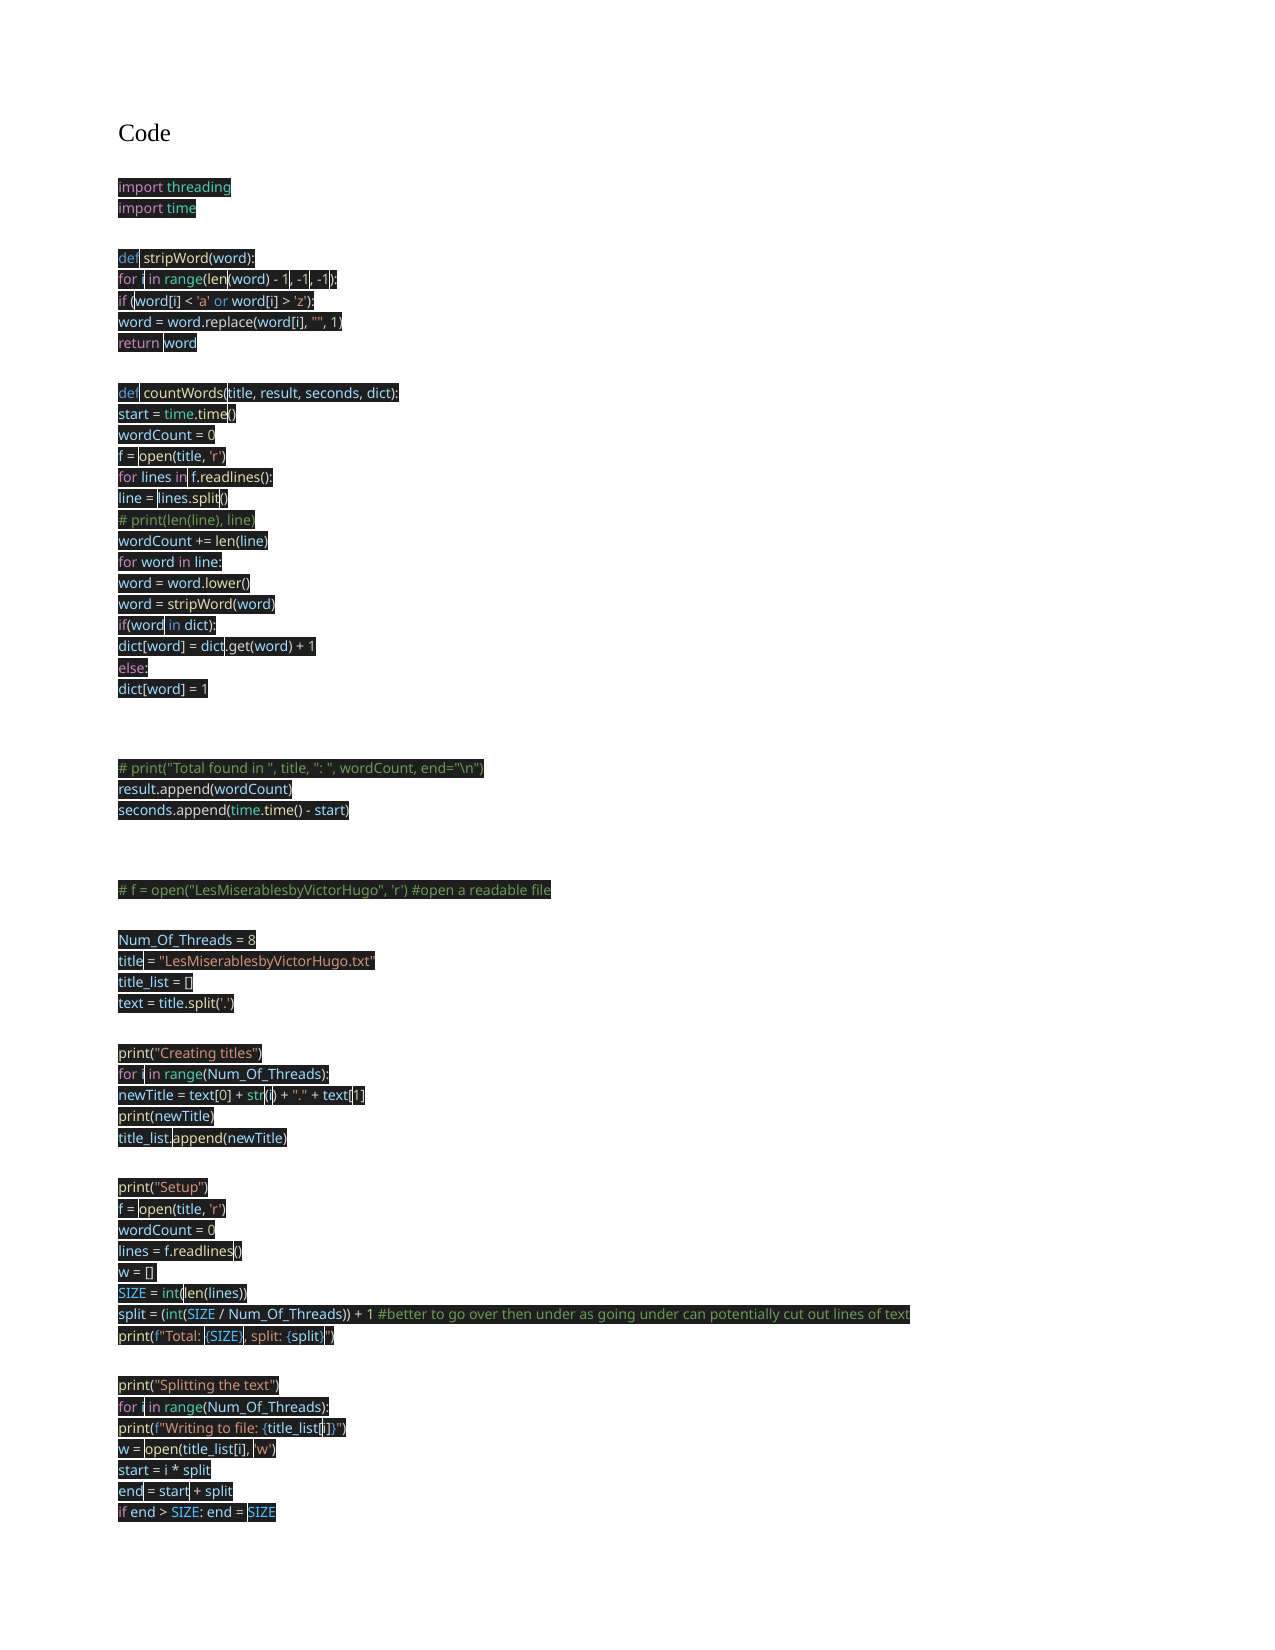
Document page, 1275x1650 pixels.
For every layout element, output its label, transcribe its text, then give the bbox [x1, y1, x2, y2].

text else: [118, 656, 1157, 677]
text def countWords(title, result, seconds, dict): [118, 381, 1157, 402]
text for lines in f.readlines(): [118, 466, 1157, 487]
text w = [] [118, 1261, 1157, 1282]
text line = lines.split() [118, 487, 1157, 508]
text word = word.lower() [118, 571, 1157, 593]
text w = open(title_list[i], 'w') [118, 1437, 1157, 1458]
text end = start + split [118, 1479, 1157, 1501]
text title_list = [] [118, 970, 1157, 992]
text f = open(title, 'r') [118, 444, 1157, 466]
text if (word[i] < 'a' or word[i] > 'z'): [118, 289, 1157, 310]
text f = open(title, 'r') [118, 1197, 1157, 1218]
text print(f"Writing to file: {title_list[i]}") [118, 1416, 1157, 1437]
text print(f"Total: {SIZE}, split: {split}") [118, 1324, 1157, 1345]
text wordCount += len(line) [118, 529, 1157, 550]
text word = stripWord(word) [118, 593, 1157, 614]
text print(newTitle) [118, 1105, 1157, 1126]
text result.append(wordCount) [118, 778, 1157, 799]
text # f = open("LesMiserablesbyVictorHugo", 'r') #open a readable file [118, 878, 1157, 899]
text print("Splitting the text") [118, 1374, 1157, 1395]
text Code [118, 118, 1157, 147]
text return word [118, 331, 1157, 352]
text start = time.time() [118, 402, 1157, 423]
text print("Creating titles") [118, 1041, 1157, 1063]
text seconds.append(time.time() - start) [118, 799, 1157, 820]
text wordCount = 0 [118, 1218, 1157, 1239]
text Num_Of_Threads = 8 [118, 928, 1157, 949]
text title = "LesMiserablesbyVictorHugo.txt" [118, 949, 1157, 970]
text def stripWord(word): [118, 247, 1157, 268]
text split = (int(SIZE / Num_Of_Threads)) + 1 #better to go over then under as going under can potentially cut out lines of text [118, 1303, 1157, 1324]
text for i in range(Num_Of_Threads): [118, 1063, 1157, 1084]
text dict[word] = 1 [118, 677, 1157, 698]
text # print("Total found in ", title, ": ", wordCount, end="\n") [118, 757, 1157, 778]
text for word in line: [118, 550, 1157, 571]
text for i in range(len(word) - 1, -1, -1): [118, 268, 1157, 289]
text dict[word] = dict.get(word) + 1 [118, 635, 1157, 656]
text import time [118, 197, 1157, 218]
text word = word.replace(word[i], "", 1) [118, 310, 1157, 331]
text import threading [118, 176, 1157, 197]
text wordCount = 0 [118, 423, 1157, 444]
text title_list.append(newTitle) [118, 1126, 1157, 1147]
text newTitle = text[0] + str(i) + "." + text[1] [118, 1084, 1157, 1105]
text lines = f.readlines() [118, 1239, 1157, 1261]
text SIZE = int(len(lines)) [118, 1282, 1157, 1303]
text # print(len(line), line) [118, 508, 1157, 529]
text start = i * split [118, 1458, 1157, 1479]
text print("Setup") [118, 1176, 1157, 1197]
text text = title.split('.') [118, 992, 1157, 1013]
text if end > SIZE: end = SIZE [118, 1501, 1157, 1522]
text if(word in dict): [118, 614, 1157, 635]
text for i in range(Num_Of_Threads): [118, 1395, 1157, 1416]
